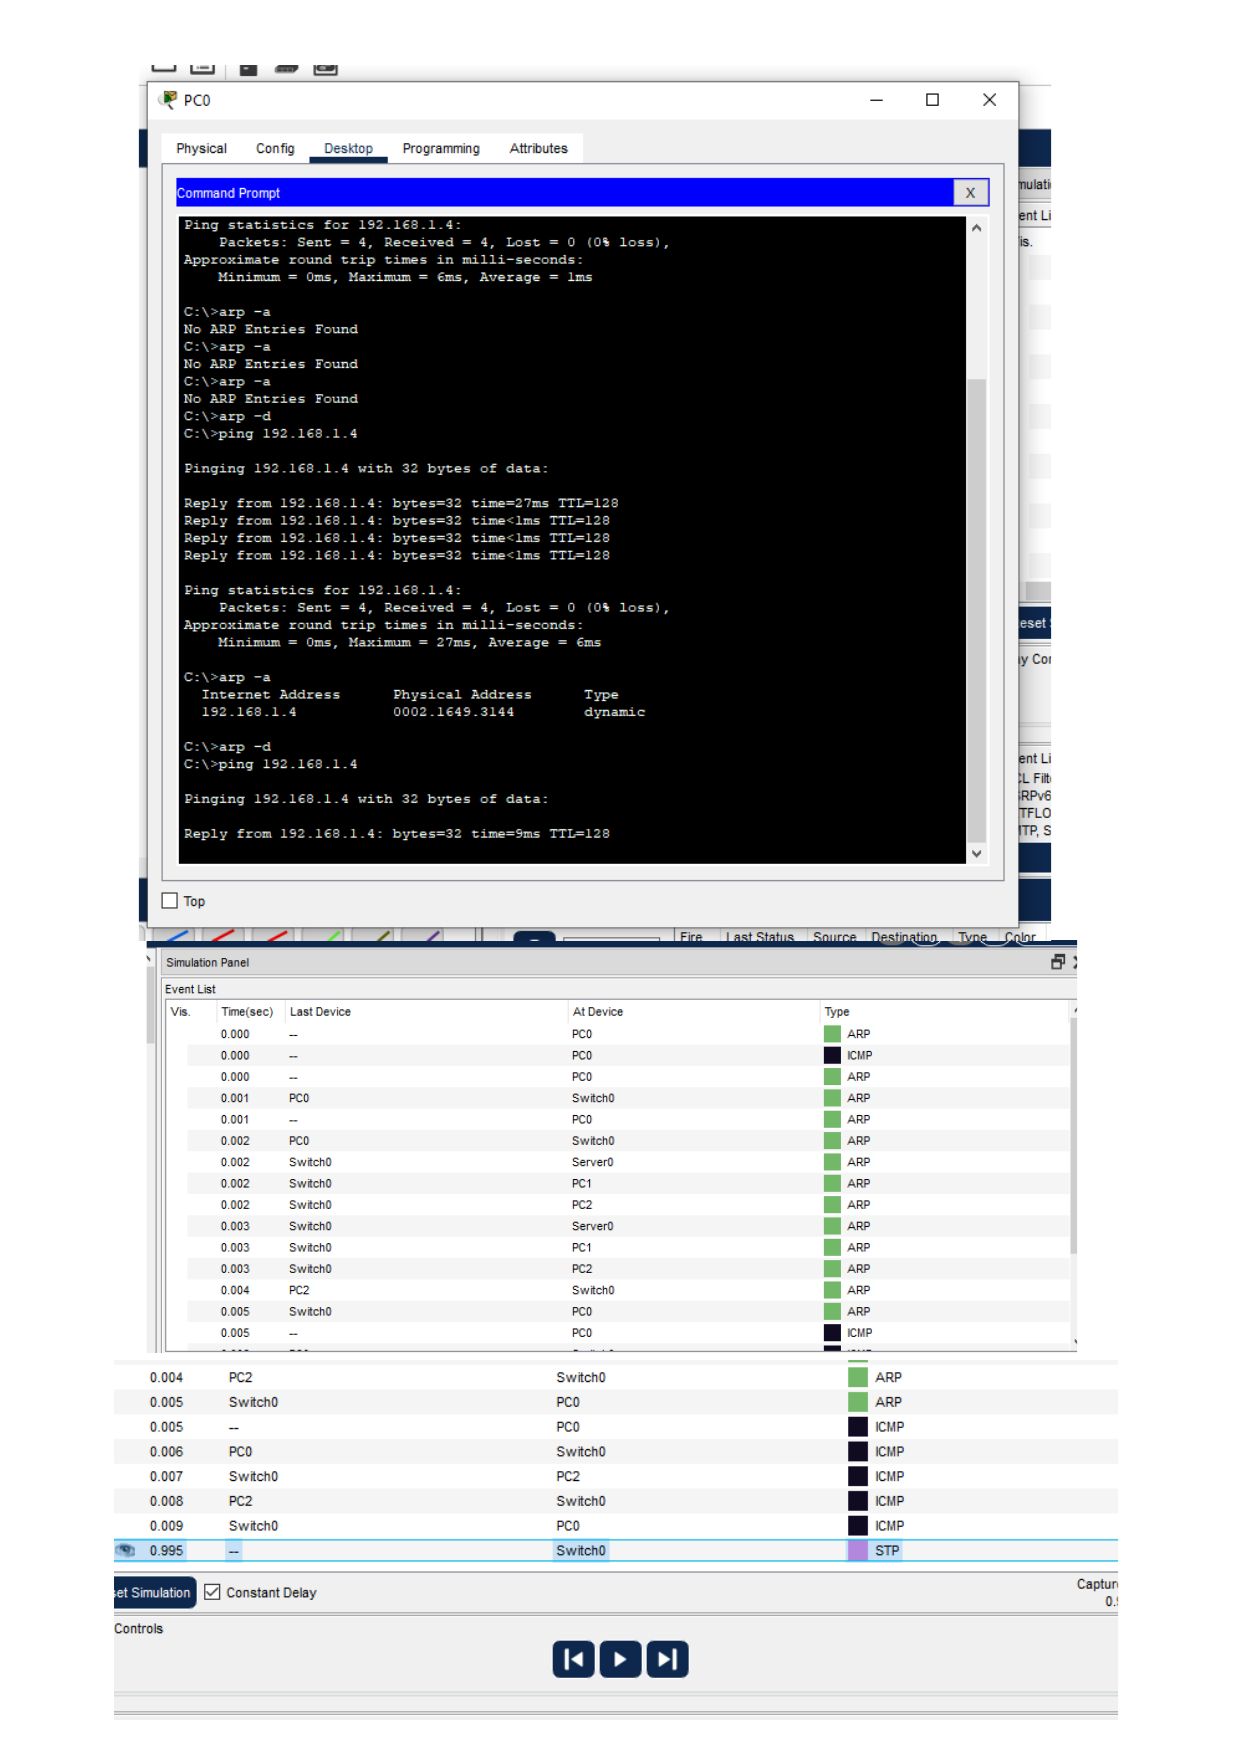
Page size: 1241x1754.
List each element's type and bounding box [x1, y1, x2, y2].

picture [138, 65, 1078, 1353]
picture [114, 1360, 1119, 1720]
